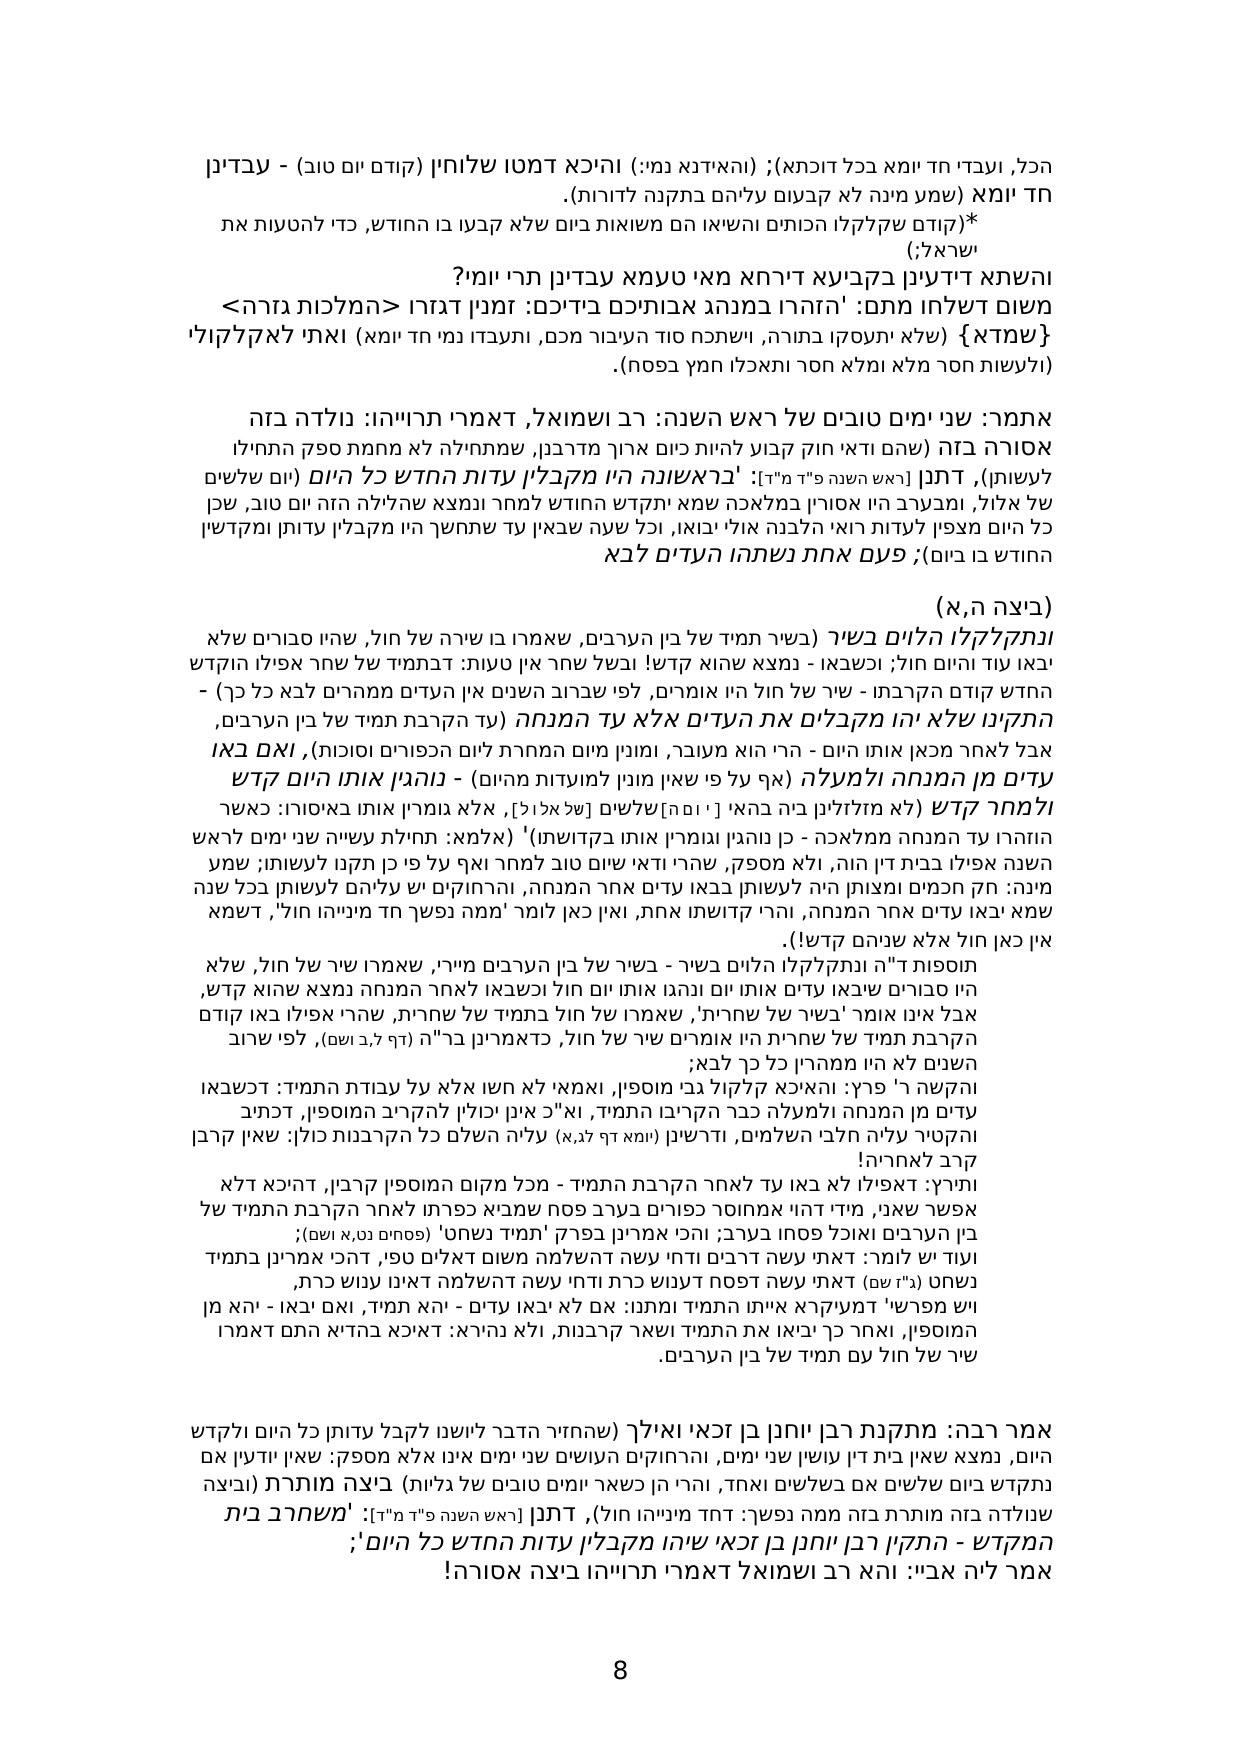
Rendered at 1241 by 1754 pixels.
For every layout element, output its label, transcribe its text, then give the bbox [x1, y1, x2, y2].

text והקשה ר' פרץ: והאיכא קלקול גבי מוספין, ואמאי לא חשו אלא על עבודת התמיד: דכשבאו עדים מן המנחה ולמעלה כבר הקריבו התמיד, וא"כ אינן יכולין להקריב המוספין, דכתיב והקטיר עליה חלבי השלמים, ודרשינן (יומא דף לג,א) עליה השלם כל הקרבנות כולן: שאין קרבן קרב לאחריה! [187, 1075, 978, 1172]
text הכל, ועבדי חד יומא בכל דוכתא); (והאידנא נמי:) והיכא דמטו שלוחין (קודם יום טוב) - עבדינן חד יומא (שמע מינה לא קבעום עליהם בתקנה לדורות). [187, 150, 1053, 208]
text ועוד יש לומר: דאתי עשה דרבים ודחי עשה דהשלמה משום דאלים טפי, דהכי אמרינן בתמיד נשחט (ג"ז שם) דאתי עשה דפסח דענוש כרת ודחי עשה דהשלמה דאינו ענוש כרת, [187, 1245, 978, 1294]
text והשתא דידעינן בקביעא דירחא מאי טעמא עבדינן תרי יומי? [187, 262, 1053, 291]
text ונתקלקלו הלוים בשיר (בשיר תמיד של בין הערבים, שאמרו בו שירה של חול, שהיו סבורים שלא יבאו עוד והיום חול; וכשבאו - נמצא שהוא קדש! ובשל שחר אין טעות: דבתמיד של שחר אפילו הוקדש החדש קודם הקרבתו - שיר של חול היו אומרים, לפי שברוב השנים אין העדים ממהרים לבא כל כך) - התקינו שלא יהו מקבלים את העדים אלא עד המנחה (עד הקרבת תמיד של בין הערבים, אבל לאחר מכאן אותו היום - הרי הוא מעובר, ומונין מיום המחרת ליום הכפורים וסוכות), ואם באו עדים מן המנחה ולמעלה (אף על פי שאין מונין למועדות מהיום) - נוהגין אותו היום קדש ולמחר קדש (לא מזלזלינן ביה בהאי [יום ה]שלשים [של אלול], אלא גומרין אותו באיסורו: כאשר הוזהרו עד המנחה ממלאכה - כן נוהגין וגומרין אותו בקדושתו)' (אלמא: תחילת עשייה שני ימים לראש השנה אפילו בבית דין הוה, ולא מספק, שהרי ודאי שיום טוב למחר ואף על פי כן תקנו לעשותו; שמע מינה: חק חכמים ומצותן היה לעשותן בבאו עדים אחר המנחה, והרחוקים יש עליהם לעשותן בכל שנה שמא יבאו עדים אחר המנחה, והרי קדושתו אחת, ואין כאן לומר 'ממה נפשך חד מינייהו חול', דשמא אין כאן חול אלא שניהם קדש!). [187, 622, 1053, 953]
text תוספות ד"ה ונתקלקלו הלוים בשיר - בשיר של בין הערבים מיירי, שאמרו שיר של חול, שלא היו סבורים שיבאו עדים אותו יום ונהגו אותו יום חול וכשבאו לאחר המנחה נמצא שהוא קדש, אבל אינו אומר 'בשיר של שחרית', שאמרו של חול בתמיד של שחרית, שהרי אפילו באו קודם הקרבת תמיד של שחרית היו אומרים שיר של חול, כדאמרינן בר"ה (דף ל,ב ושם), לפי שרוב השנים לא היו ממהרין כל כך לבא; [187, 953, 978, 1075]
text ויש מפרשי' דמעיקרא אייתו התמיד ומתנו: אם לא יבאו עדים - יהא תמיד, ואם יבאו - יהא מן המוספין, ואחר כך יביאו את התמיד ושאר קרבנות, ולא נהירא: דאיכא בהדיא התם דאמרו שיר של חול עם תמיד של בין הערבים. [187, 1294, 978, 1367]
text (ביצה ה,א) [187, 593, 1053, 622]
text אמר ליה אביי: והא רב ושמואל דאמרי תרוייהו ביצה אסורה! [187, 1556, 1053, 1586]
text אמר רבה: מתקנת רבן יוחנן בן זכאי ואילך (שהחזיר הדבר ליושנו לקבל עדותן כל היום ולקדש היום, נמצא שאין בית דין עושין שני ימים, והרחוקים העושים שני ימים אינו אלא מספק: שאין יודעין אם נתקדש ביום שלשים אם בשלשים ואחד, והרי הן כשאר יומים טובים של גליות) ביצה מותרת (וביצה שנולדה בזה מותרת בזה ממה נפשך: דחד מינייהו חול), דתנן [ראש השנה פ"ד מ"ד]: 'משחרב בית המקדש - התקין רבן יוחנן בן זכאי שיהו מקבלין עדות החדש כל היום'; [187, 1415, 1053, 1556]
text ותירץ: דאפילו לא באו עד לאחר הקרבת התמיד - מכל מקום המוספין קרבין, דהיכא דלא אפשר שאני, מידי דהוי אמחוסר כפורים בערב פסח שמביא כפרתו לאחר הקרבת התמיד של בין הערבים ואוכל פסחו בערב; והכי אמרינן בפרק 'תמיד נשחט' (פסחים נט,א ושם); [187, 1172, 978, 1245]
text משום דשלחו מתם: 'הזהרו במנהג אבותיכם בידיכם: זמנין דגזרו <המלכות גזרה> {שמדא} (שלא יתעסקו בתורה, וישתכח סוד העיבור מכם, ותעבדו נמי חד יומא) ואתי לאקלקולי (ולעשות חסר מלא ומלא חסר ותאכלו חמץ בפסח). [187, 291, 1053, 379]
text *(קודם שקלקלו הכותים והשיאו הם משואות ביום שלא קבעו בו החודש, כדי להטעות את ישראל;) [187, 208, 978, 262]
text אתמר: שני ימים טובים של ראש השנה: רב ושמואל, דאמרי תרוייהו: נולדה בזה אסורה בזה (שהם ודאי חוק קבוע להיות כיום ארוך מדרבנן, שמתחילה לא מחמת ספק התחילו לעשותן), דתנן [ראש השנה פ"ד מ"ד]: 'בראשונה היו מקבלין עדות החדש כל היום (יום שלשים של אלול, ומבערב היו אסורין במלאכה שמא יתקדש החודש למחר ונמצא שהלילה הזה יום טוב, שכן כל היום מצפין לעדות רואי הלבנה אולי יבואו, וכל שעה שבאין עד שתחשך היו מקבלין עדותן ומקדשין החודש בו ביום); פעם אחת נשתהו העדים לבא [187, 403, 1053, 568]
